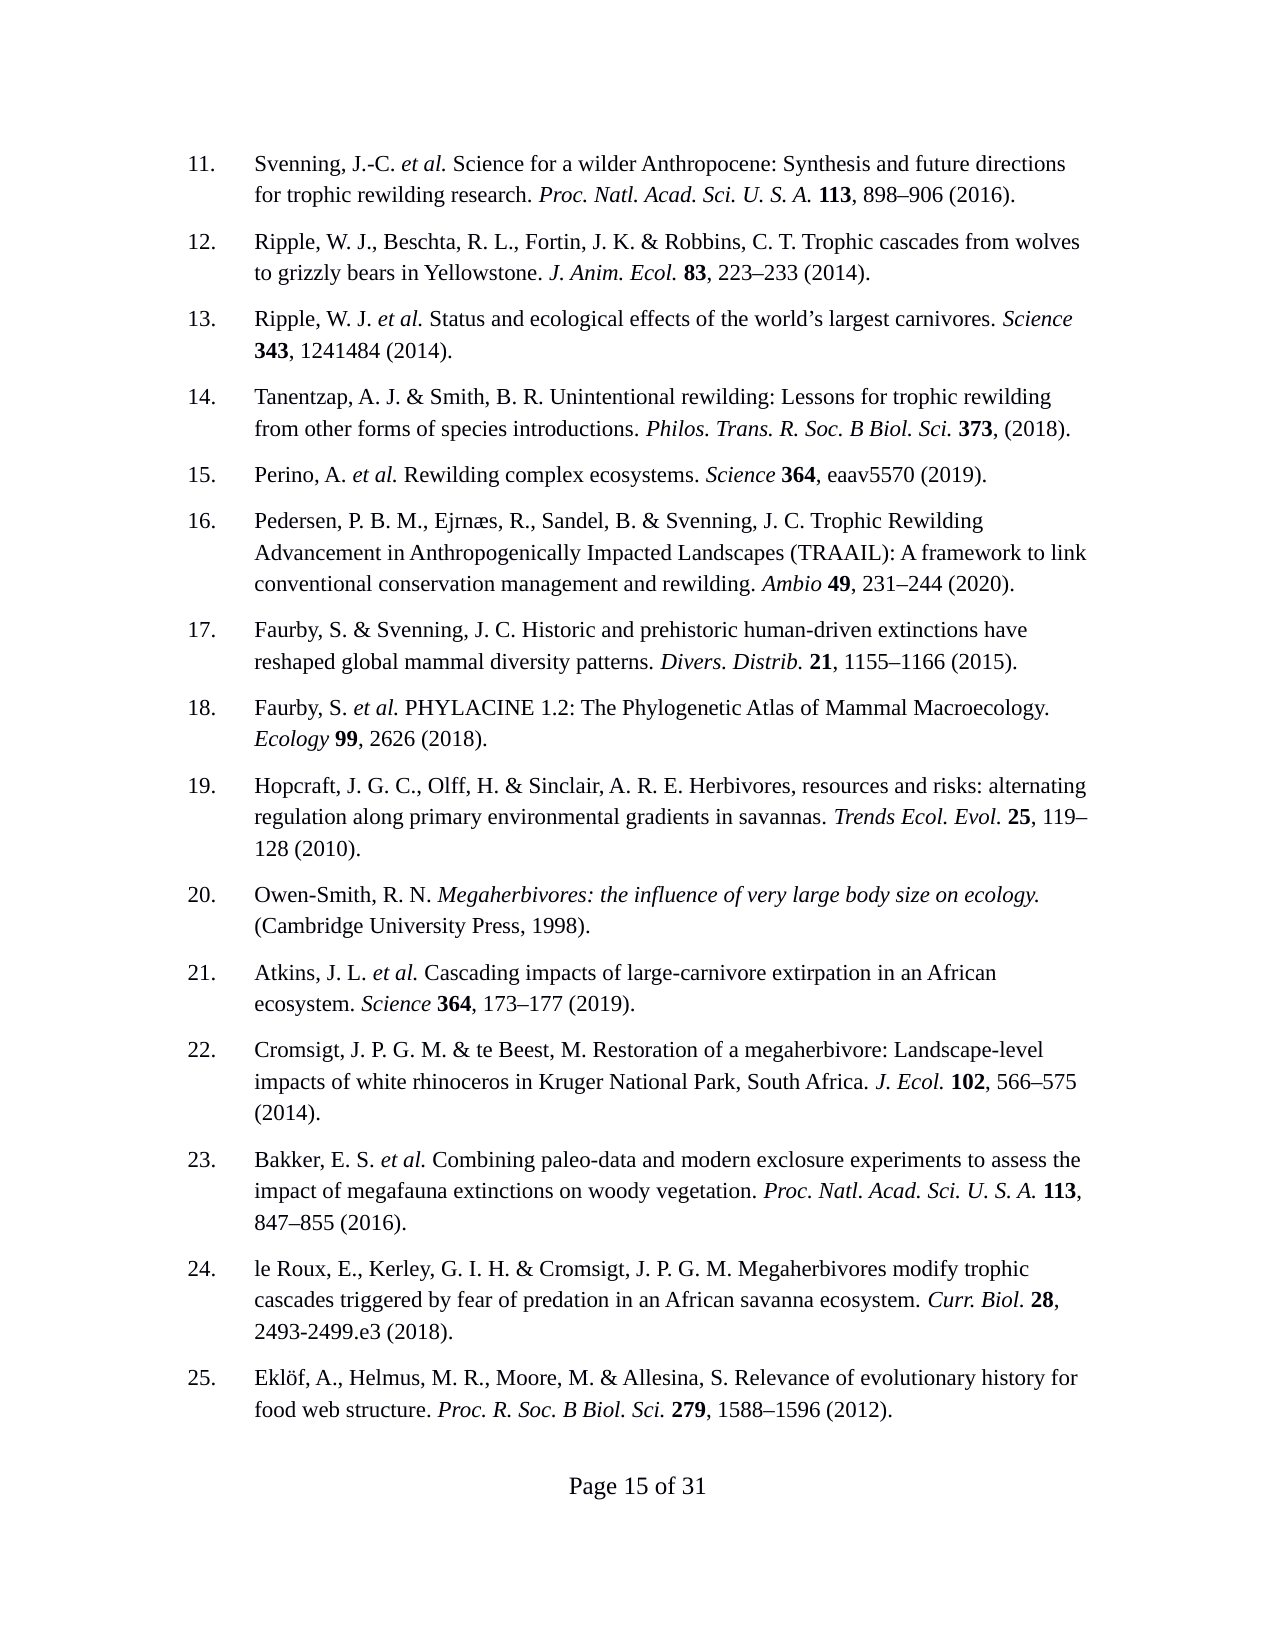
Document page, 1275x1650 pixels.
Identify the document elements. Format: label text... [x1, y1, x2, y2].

text 23. Bakker, E. S. et al. Combining paleo-data and modern exclosure experiments to assess the impact of megafauna extinctions on woody vegetation. Proc. Natl. Acad. Sci. U. S. A. 113, 847–855 (2016). [187, 1146, 1087, 1235]
text 14. Tanentzap, A. J. & Smith, B. R. Unintentional rewilding: Lessons for trophic rewilding from other forms of species introductions. Philos. Trans. R. Soc. B Biol. Sci. 373, (2018). [187, 383, 1087, 441]
text 17. Faurby, S. & Svenning, J. C. Historic and prehistoric human-driven extinctions have reshaped global mammal diversity patterns. Divers. Distrib. 21, 1155–1166 (2015). [187, 616, 1087, 674]
text 18. Faurby, S. et al. PHYLACINE 1.2: The Phylogenetic Atlas of Mammal Macroecology. Ecology 99, 2626 (2018). [187, 694, 1087, 752]
text 25. Eklöf, A., Helmus, M. R., Moore, M. & Allesina, S. Relevance of evolutionary history for food web structure. Proc. R. Soc. B Biol. Sci. 279, 1588–1596 (2012). [187, 1364, 1087, 1422]
text 15. Perino, A. et al. Rewilding complex ecosystems. Science 364, eaav5570 (2019). [187, 461, 1087, 487]
text 19. Hopcraft, J. G. C., Olff, H. & Sinclair, A. R. E. Herbivores, resources and risks: alternating regulation along primary environmental gradients in savannas. Trends Ecol. Evol. 25, 119–128 (2010). [187, 772, 1087, 861]
text 21. Atkins, J. L. et al. Cascading impacts of large-carnivore extirpation in an African ecosystem. Science 364, 173–177 (2019). [187, 959, 1087, 1017]
text 13. Ripple, W. J. et al. Status and ecological effects of the world’s largest carnivores. Science 343, 1241484 (2014). [187, 305, 1087, 363]
text 22. Cromsigt, J. P. G. M. & te Beest, M. Restoration of a megaherbivore: Landscape-level impacts of white rhinoceros in Kruger National Park, South Africa. J. Ecol. 102, 566–575 (2014). [187, 1036, 1087, 1126]
text 16. Pedersen, P. B. M., Ejrnæs, R., Sandel, B. & Svenning, J. C. Trophic Rewilding Advancement in Anthropogenically Impacted Landscapes (TRAAIL): A framework to link conventional conservation management and rewilding. Ambio 49, 231–244 (2020). [187, 507, 1087, 596]
text 12. Ripple, W. J., Beschta, R. L., Fortin, J. K. & Robbins, C. T. Trophic cascades from wolves to grizzly bears in Yellowstone. J. Anim. Ecol. 83, 223–233 (2014). [187, 228, 1087, 286]
text 24. le Roux, E., Kerley, G. I. H. & Cromsigt, J. P. G. M. Megaherbivores modify trophic cascades triggered by fear of predation in an African savanna ecosystem. Curr. Biol. 28, 2493-2499.e3 (2018). [187, 1255, 1087, 1344]
text 11. Svenning, J.-C. et al. Science for a wilder Anthropocene: Synthesis and future directions for trophic rewilding research. Proc. Natl. Acad. Sci. U. S. A. 113, 898–906 (2016). [187, 150, 1087, 208]
text 20. Owen-Smith, R. N. Megaherbivores: the influence of very large body size on ecology. (Cambridge University Press, 1998). [187, 881, 1087, 939]
